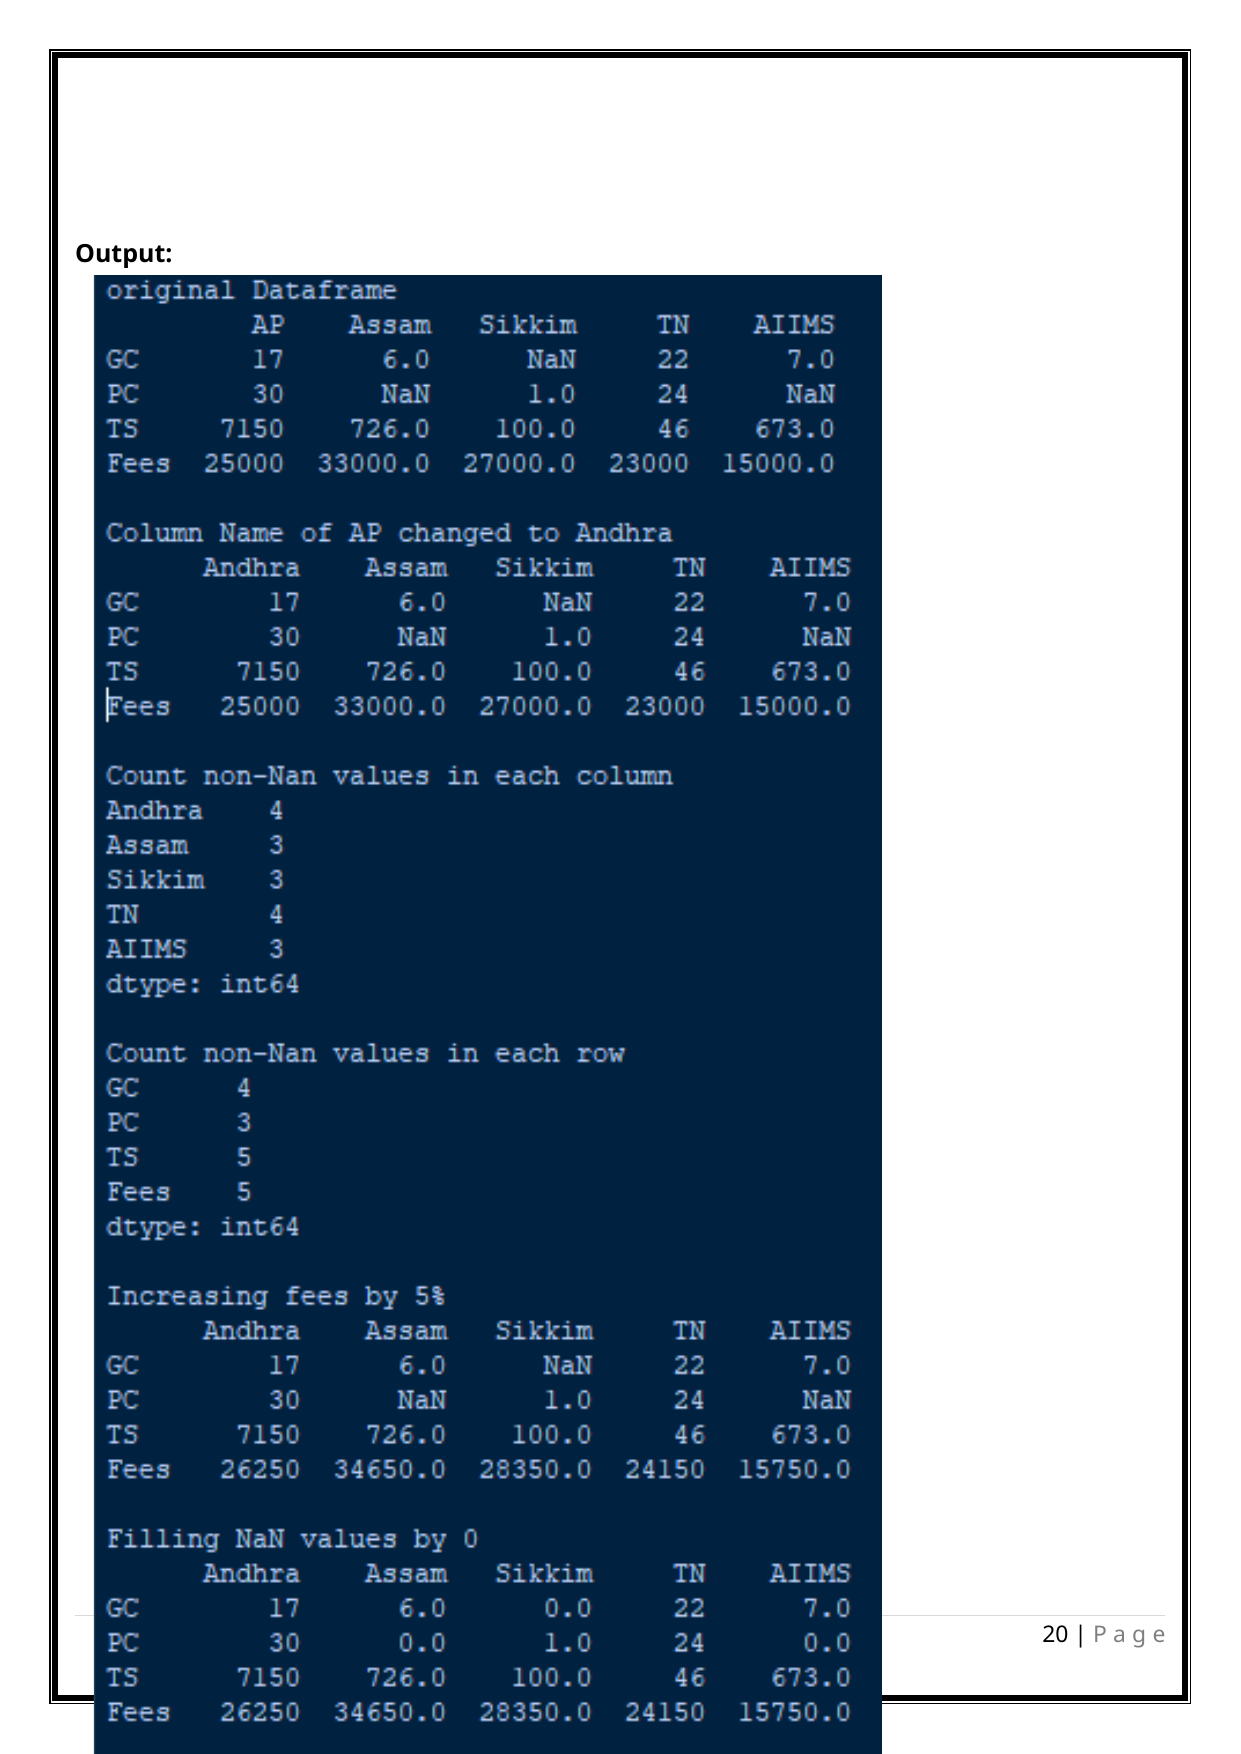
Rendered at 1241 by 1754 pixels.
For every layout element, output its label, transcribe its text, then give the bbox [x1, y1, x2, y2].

picture [93, 275, 882, 1754]
text Output: [75, 235, 1165, 269]
